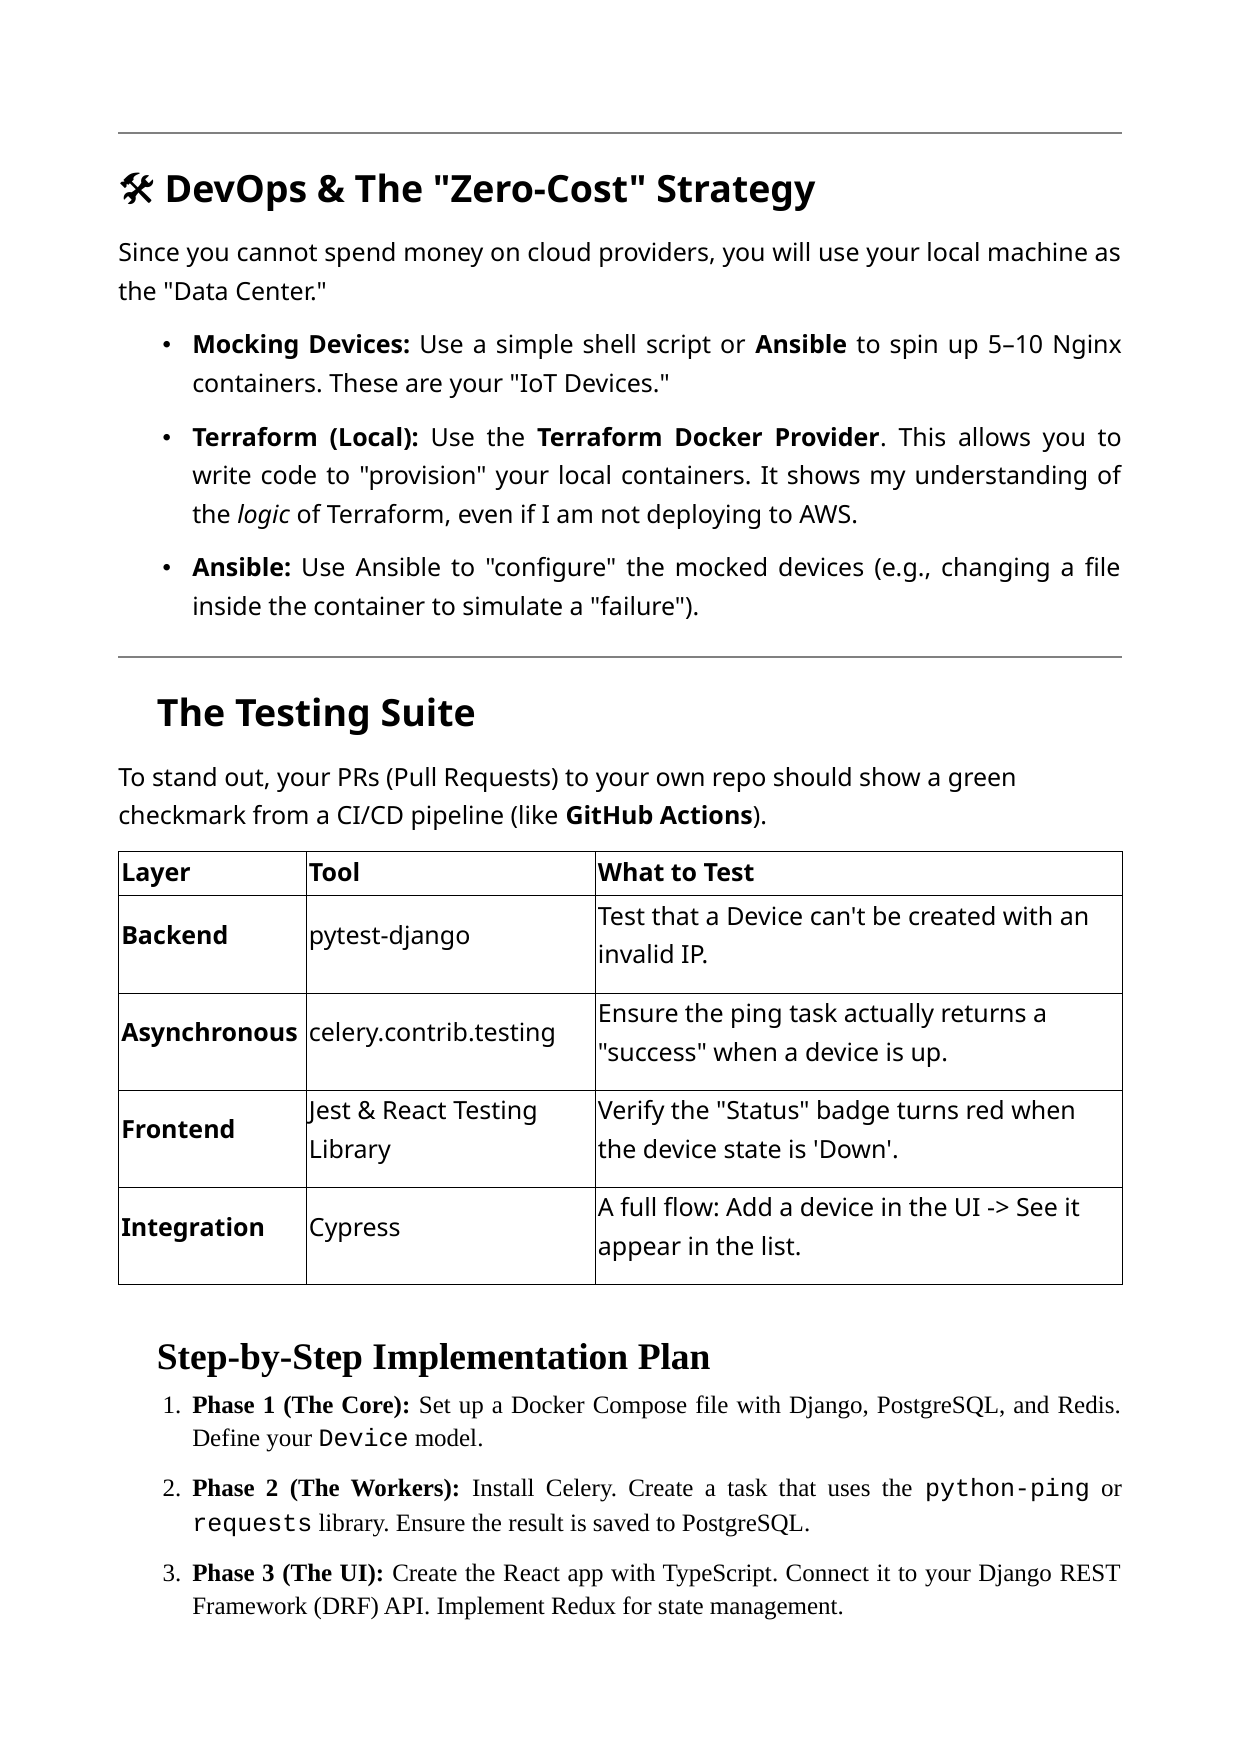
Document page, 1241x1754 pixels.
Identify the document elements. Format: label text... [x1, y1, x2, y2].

table_header Tool [307, 852, 595, 895]
table_cell Verify the "Status" badge turns red when the device state is 'Down'. [596, 1091, 1122, 1187]
table_cell Cypress [307, 1188, 595, 1284]
table_cell Ensure the ping task actually returns a "success" when a device is up. [596, 994, 1122, 1090]
subtitle 🚀 Step-by-Step Implementation Plan [118, 1334, 1122, 1377]
table_cell celery.contrib.testing [307, 994, 595, 1090]
text To stand out, your PRs (Pull Requests) to your own repo should show a green checkmark from a CI/CD pipeline (like GitHub Actions). [118, 759, 1122, 832]
table_cell Jest & React Testing Library [307, 1091, 595, 1187]
text Since you cannot spend money on cloud providers, you will use your local machine as the "Data Center." [118, 235, 1122, 308]
list Phase 1 (The Core): Set up a Docker Compose file with Django, PostgreSQL, and Redis. Define your Device model. [162, 1390, 1122, 1453]
table_cell Backend [119, 896, 306, 992]
table_header What to Test [596, 852, 1122, 895]
list Ansible: Use Ansible to "configure" the mocked devices (e.g., changing a file inside the container to simulate a "failure"). [162, 550, 1122, 623]
table_cell Integration [119, 1188, 306, 1284]
table_cell A full flow: Add a device in the UI -> See it appear in the list. [596, 1188, 1122, 1284]
list Phase 3 (The UI): Create the React app with TypeScript. Connect it to your Django REST Framework (DRF) API. Implement Redux for state management. [162, 1558, 1122, 1619]
list Terraform (Local): Use the Terraform Docker Provider. This allows you to write code to "provision" your local containers. It shows my understanding of the logic of Terraform, even if I am not deploying to AWS. [162, 419, 1122, 531]
list Phase 2 (The Workers): Install Celery. Create a task that uses the python-ping or requests library. Ensure the result is saved to PostgreSQL. [162, 1473, 1122, 1539]
table_header Layer [119, 852, 306, 895]
table_cell Frontend [119, 1091, 306, 1187]
subtitle 🧪 The Testing Suite [118, 686, 1122, 737]
table_cell pytest-django [307, 896, 595, 992]
subtitle 🛠️ DevOps & The "Zero-Cost" Strategy [118, 162, 1122, 213]
table_cell Asynchronous [119, 994, 306, 1090]
list Mocking Devices: Use a simple shell script or Ansible to spin up 5–10 Nginx containers. These are your "IoT Devices." [162, 327, 1122, 400]
table_cell Test that a Device can't be created with an invalid IP. [596, 896, 1122, 992]
